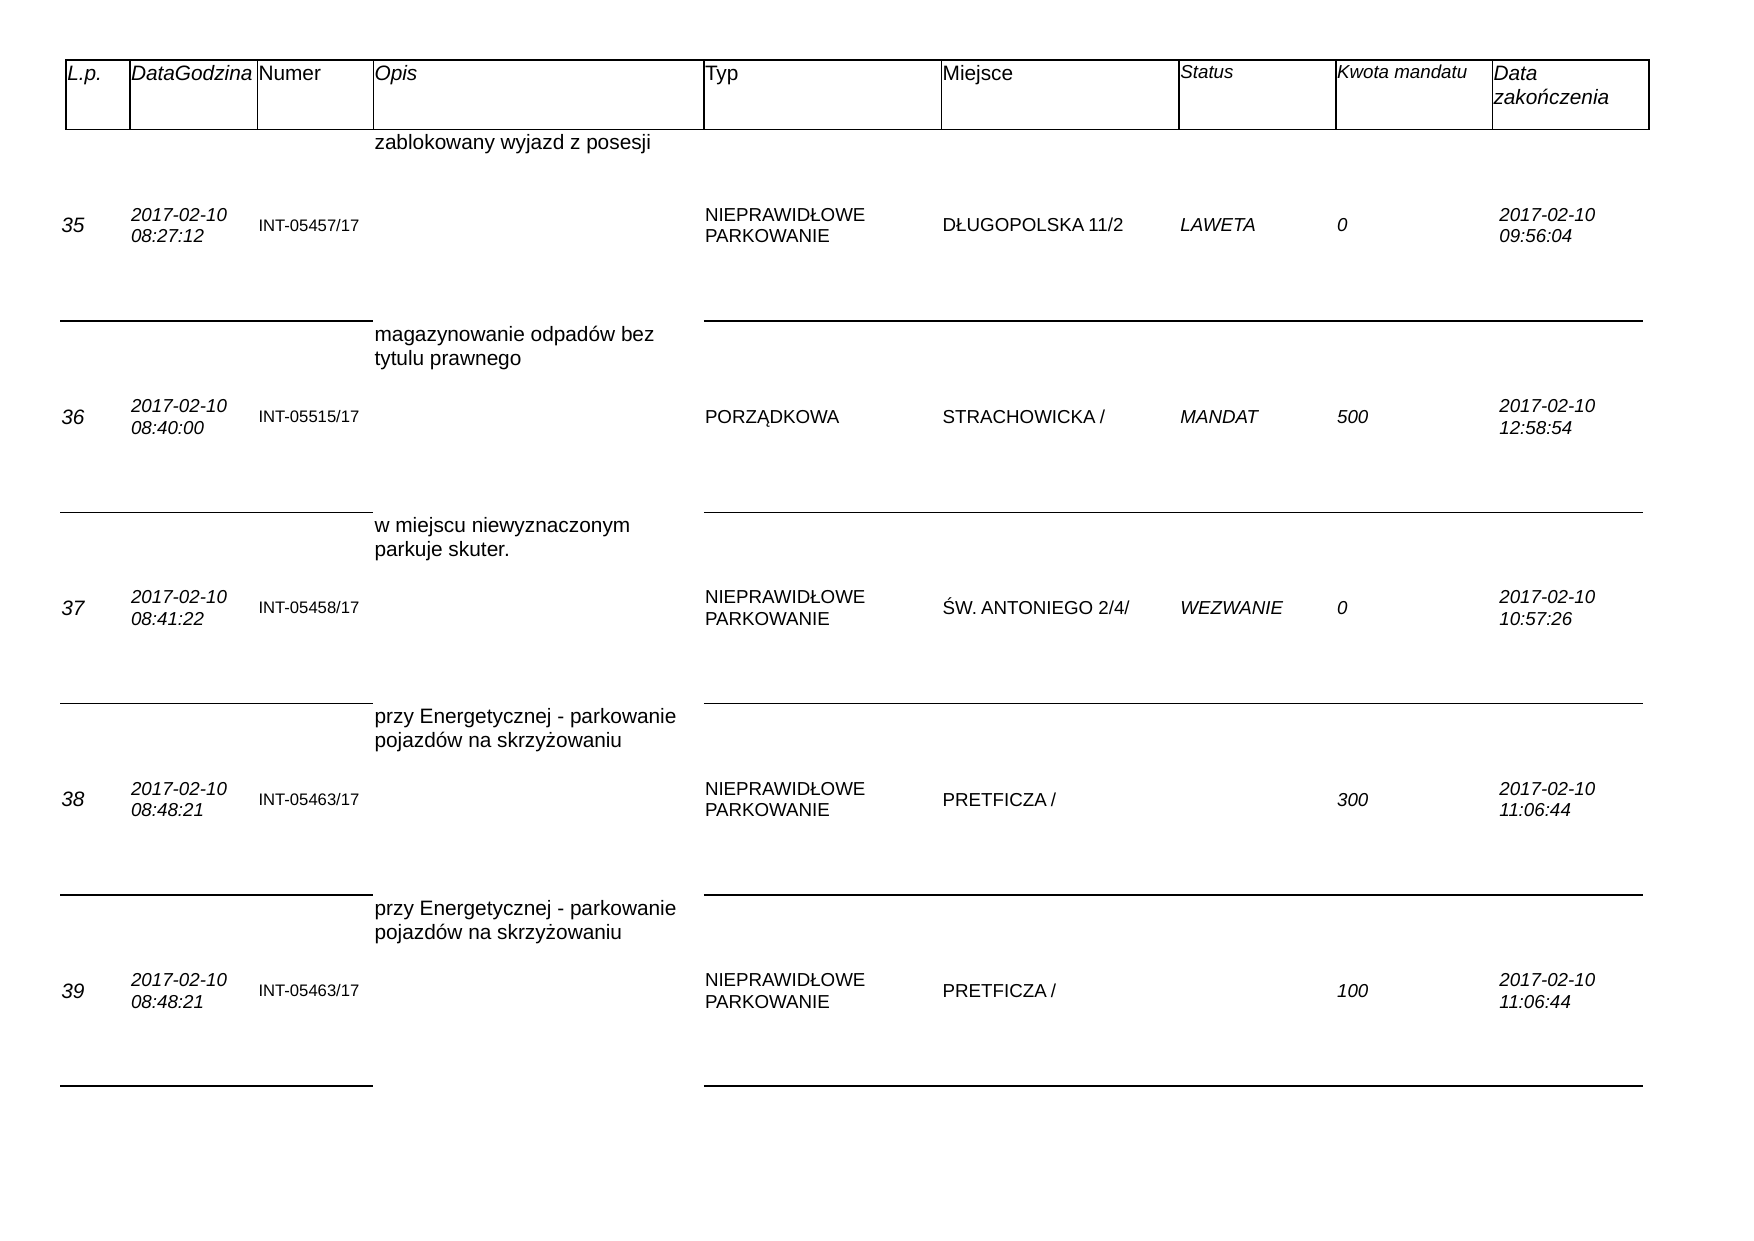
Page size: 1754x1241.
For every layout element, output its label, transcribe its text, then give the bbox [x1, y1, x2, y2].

table_cell 2017-02-10 08:48:21 [130, 896, 257, 1085]
table_cell [1179, 704, 1336, 894]
table_cell LAWETA [1179, 130, 1336, 320]
table_cell [1643, 511, 1649, 703]
table_cell INT-05515/17 [257, 322, 373, 511]
table_cell 2017-02-10 08:48:21 [130, 704, 257, 894]
table_cell [1643, 320, 1649, 511]
table_cell 300 [1336, 704, 1498, 894]
table_cell 36 [60, 322, 130, 511]
table_cell [1643, 130, 1649, 320]
table_header Numer [258, 61, 373, 129]
table_cell [1179, 896, 1336, 1085]
table_cell NIEPRAWIDŁOWE PARKOWANIE [704, 896, 941, 1085]
table_cell MANDAT [1179, 322, 1336, 511]
table_header Opis [374, 61, 703, 129]
table_cell 39 [60, 896, 130, 1085]
table_header L.p. [67, 61, 129, 129]
table_cell 37 [60, 513, 130, 703]
table_cell 100 [1336, 896, 1498, 1085]
table_header [60, 59, 65, 129]
table_cell 38 [60, 704, 130, 894]
table_cell 0 [1336, 130, 1498, 320]
table_cell INT-05463/17 [257, 896, 373, 1085]
table_header Data zakończenia [1493, 61, 1648, 129]
table_cell DŁUGOPOLSKA 11/2 [941, 130, 1179, 320]
table_cell PORZĄDKOWA [704, 322, 941, 511]
table_cell PRETFICZA / [941, 896, 1179, 1085]
table_cell 35 [60, 129, 130, 320]
table_cell NIEPRAWIDŁOWE PARKOWANIE [704, 704, 941, 894]
table_cell 2017-02-10 11:06:44 [1498, 896, 1643, 1085]
table_header Kwota mandatu [1337, 61, 1492, 129]
table_header Typ [705, 61, 941, 129]
table_cell 2017-02-10 09:56:04 [1498, 130, 1643, 320]
table_cell STRACHOWICKA / [941, 322, 1179, 511]
table_cell 2017-02-10 08:27:12 [130, 130, 257, 320]
table_cell PRETFICZA / [941, 704, 1179, 894]
table_header DataGodzina [131, 61, 257, 129]
table_cell INT-05463/17 [257, 704, 373, 894]
table_cell 500 [1336, 322, 1498, 511]
table_cell 2017-02-10 08:40:00 [130, 322, 257, 511]
table_cell zablokowany wyjazd z posesji [373, 130, 704, 320]
table_cell [1643, 894, 1649, 1085]
table_cell w miejscu niewyznaczonym parkuje skuter. [373, 511, 704, 703]
table_cell ŚW. ANTONIEGO 2/4/ [941, 513, 1179, 703]
table_cell WEZWANIE [1179, 513, 1336, 703]
table_cell 2017-02-10 08:41:22 [130, 513, 257, 703]
table_cell 0 [1336, 513, 1498, 703]
table_cell 2017-02-10 10:57:26 [1498, 513, 1643, 703]
table_cell INT-05457/17 [257, 130, 373, 320]
table_cell przy Energetycznej - parkowanie pojazdów na skrzyżowaniu [373, 703, 704, 894]
table_cell 2017-02-10 12:58:54 [1498, 322, 1643, 511]
table_cell NIEPRAWIDŁOWE PARKOWANIE [704, 513, 941, 703]
table_cell 2017-02-10 11:06:44 [1498, 704, 1643, 894]
table_cell magazynowanie odpadów bez tytulu prawnego [373, 320, 704, 511]
table_cell [1643, 703, 1649, 894]
table_header Miejsce [942, 61, 1178, 129]
table_cell przy Energetycznej - parkowanie pojazdów na skrzyżowaniu [373, 894, 704, 1085]
table_cell INT-05458/17 [257, 513, 373, 703]
table_cell NIEPRAWIDŁOWE PARKOWANIE [704, 130, 941, 320]
table_header Status [1180, 61, 1335, 129]
